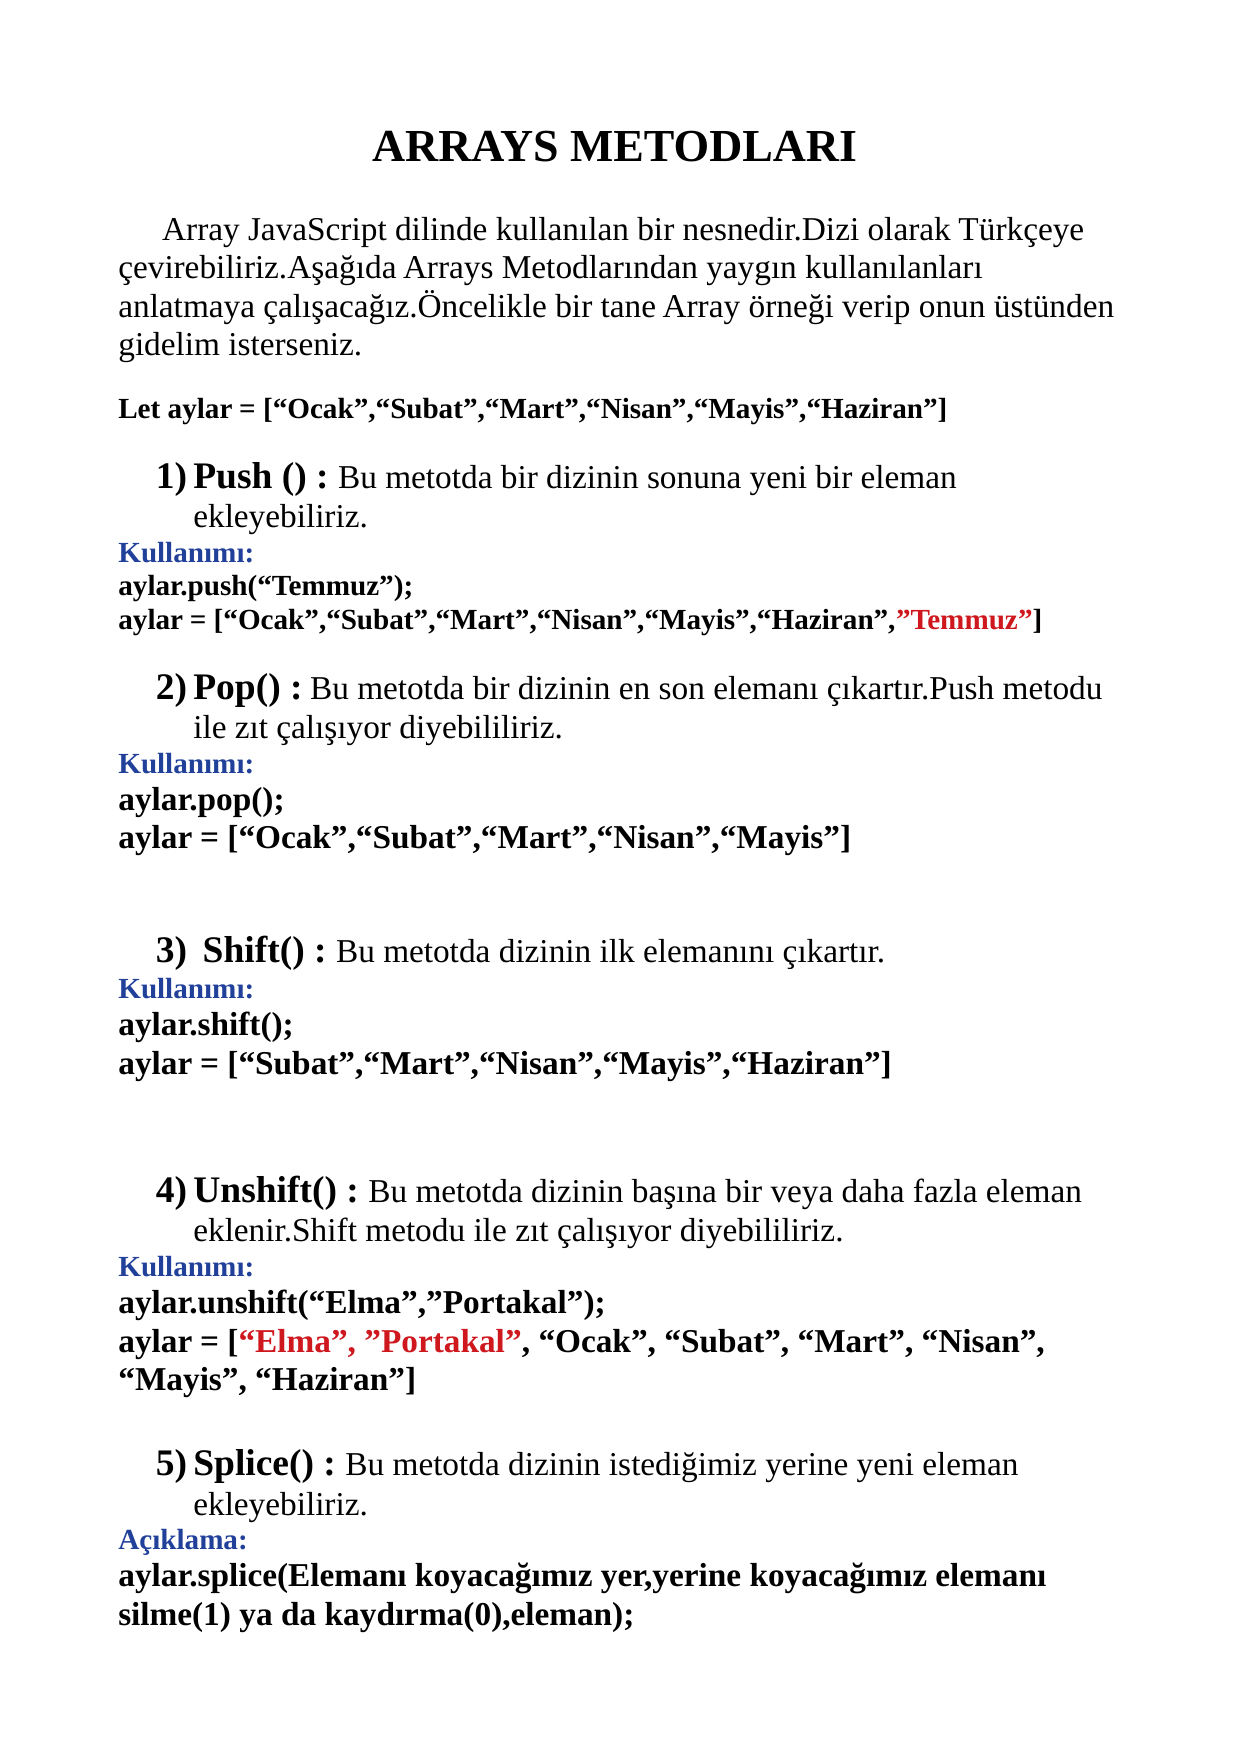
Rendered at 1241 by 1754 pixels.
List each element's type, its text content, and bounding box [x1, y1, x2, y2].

text aylar.unshift(“Elma”,”Portakal”); [118, 1282, 1122, 1321]
text Array JavaScript dilinde kullanılan bir nesnedir.Dizi olarak Türkçeye çevirebiliriz.Aşağıda Arrays Metodlarından yaygın kullanılanları anlatmaya çalışacağız.Öncelikle bir tane Array örneği verip onun üstünden gidelim isterseniz. [118, 209, 1122, 362]
text aylar = [“Elma”, ”Portakal”, “Ocak”, “Subat”, “Mart”, “Nisan”, “Mayis”, “Haziran”] [118, 1321, 1122, 1397]
list Shift() : Bu metotda dizinin ilk elemanını çıkartır. [156, 928, 1122, 971]
list Push () : Bu metotda bir dizinin sonuna yeni bir eleman ekleyebiliriz. [156, 453, 1122, 535]
list Splice() : Bu metotda dizinin istediğimiz yerine yeni eleman ekleyebiliriz. [156, 1441, 1122, 1522]
text Kullanımı: [118, 971, 1122, 1004]
text Kullanımı: [118, 746, 1122, 779]
text aylar = [“Ocak”,“Subat”,“Mart”,“Nisan”,“Mayis”] [118, 818, 1122, 856]
text aylar.splice(Elemanı koyacağımız yer,yerine koyacağımız elemanı silme(1) ya da kaydırma(0),eleman); [118, 1556, 1122, 1632]
text Kullanımı: [118, 535, 1122, 568]
text aylar = [“Subat”,“Mart”,“Nisan”,“Mayis”,“Haziran”] [118, 1043, 1122, 1081]
text aylar.push(“Temmuz”); [118, 568, 1122, 602]
text aylar = [“Ocak”,“Subat”,“Mart”,“Nisan”,“Mayis”,“Haziran”,”Temmuz”] [118, 602, 1122, 636]
text aylar.shift(); [118, 1004, 1122, 1043]
list Unshift() : Bu metotda dizinin başına bir veya daha fazla eleman eklenir.Shift metodu ile zıt çalışıyor diyebililiriz. [156, 1167, 1122, 1249]
list Pop() : Bu metotda bir dizinin en son elemanı çıkartır.Push metodu ile zıt çalışıyor diyebililiriz. [156, 664, 1122, 746]
text aylar.pop(); [118, 779, 1122, 818]
text ARRAYS METODLARI [118, 118, 1122, 171]
text Kullanımı: [118, 1249, 1122, 1282]
text Açıklama: [118, 1522, 1122, 1556]
text Let aylar = [“Ocak”,“Subat”,“Mart”,“Nisan”,“Mayis”,“Haziran”] [118, 391, 1122, 425]
